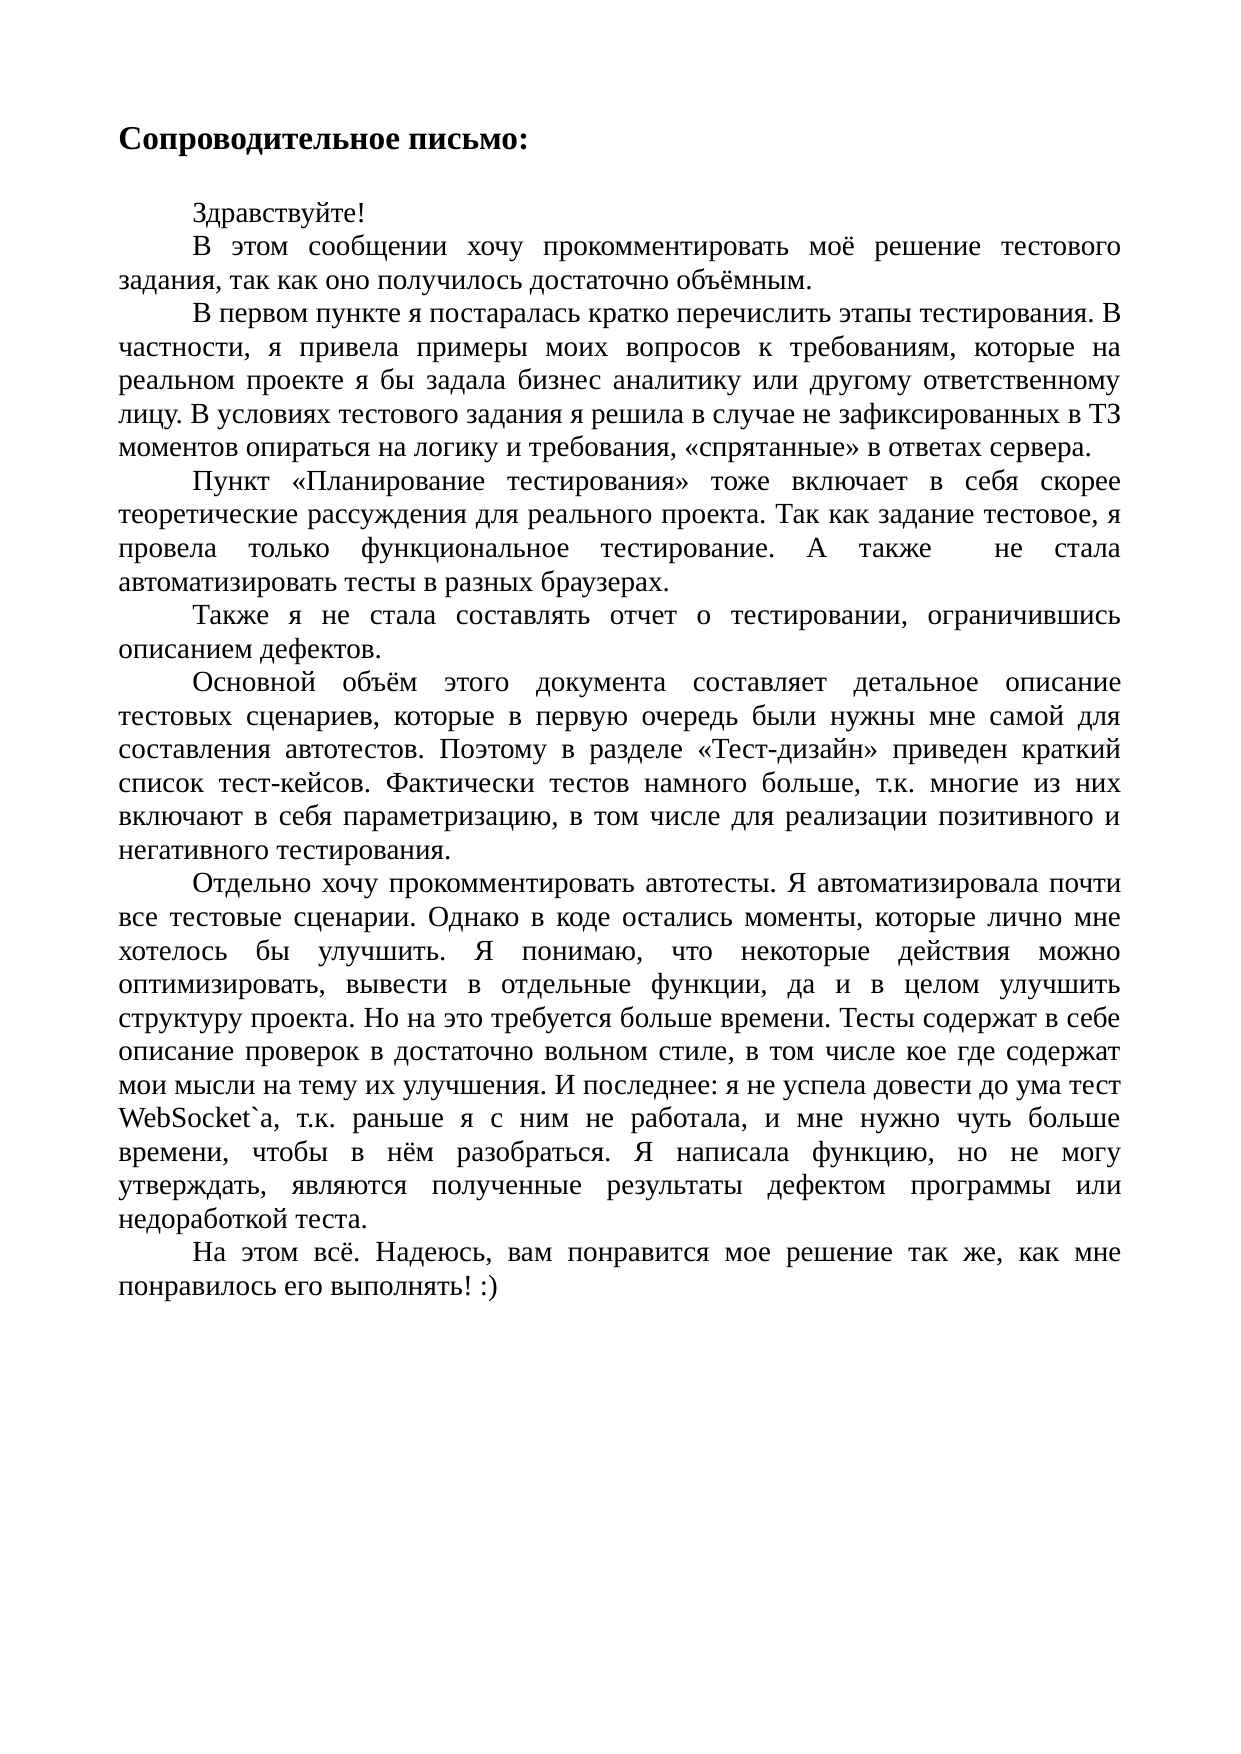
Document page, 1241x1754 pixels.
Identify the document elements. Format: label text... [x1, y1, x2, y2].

text В первом пункте я постаралась кратко перечислить этапы тестирования. В частности, я привела примеры моих вопросов к требованиям, которые на реальном проекте я бы задала бизнес аналитику или другому ответственному лицу. В условиях тестового задания я решила в случае не зафиксированных в ТЗ моментов опираться на логику и требования, «спрятанные» в ответах сервера. [118, 295, 1122, 463]
text Отдельно хочу прокомментировать автотесты. Я автоматизировала почти все тестовые сценарии. Однако в коде остались моменты, которые лично мне хотелось бы улучшить. Я понимаю, что некоторые действия можно оптимизировать, вывести в отдельные функции, да и в целом улучшить структуру проекта. Но на это требуется больше времени. Тесты содержат в себе описание проверок в достаточно вольном стиле, в том числе кое где содержат мои мысли на тему их улучшения. И последнее: я не успела довести до ума тест WebSocket`а, т.к. раньше я с ним не работала, и мне нужно чуть больше времени, чтобы в нём разобраться. Я написала функцию, но не могу утверждать, являются полученные результаты дефектом программы или недоработкой теста. [118, 866, 1122, 1234]
text Сопроводительное письмо: [118, 118, 1122, 156]
text Здравствуйте! [118, 195, 1122, 228]
text Основной объём этого документа составляет детальное описание тестовых сценариев, которые в первую очередь были нужны мне самой для составления автотестов. Поэтому в разделе «Тест-дизайн» приведен краткий список тест-кейсов. Фактически тестов намного больше, т.к. многие из них включают в себя параметризацию, в том числе для реализации позитивного и негативного тестирования. [118, 664, 1122, 866]
text В этом сообщении хочу прокомментировать моё решение тестового задания, так как оно получилось достаточно объёмным. [118, 228, 1122, 295]
text Также я не стала составлять отчет о тестировании, ограничившись описанием дефектов. [118, 597, 1122, 664]
text На этом всё. Надеюсь, вам понравится мое решение так же, как мне понравилось его выполнять! :) [118, 1234, 1122, 1302]
text Пункт «Планирование тестирования» тоже включает в себя скорее теоретические рассуждения для реального проекта. Так как задание тестовое, я провела только функциональное тестирование. А также не стала автоматизировать тесты в разных браузерах. [118, 463, 1122, 597]
